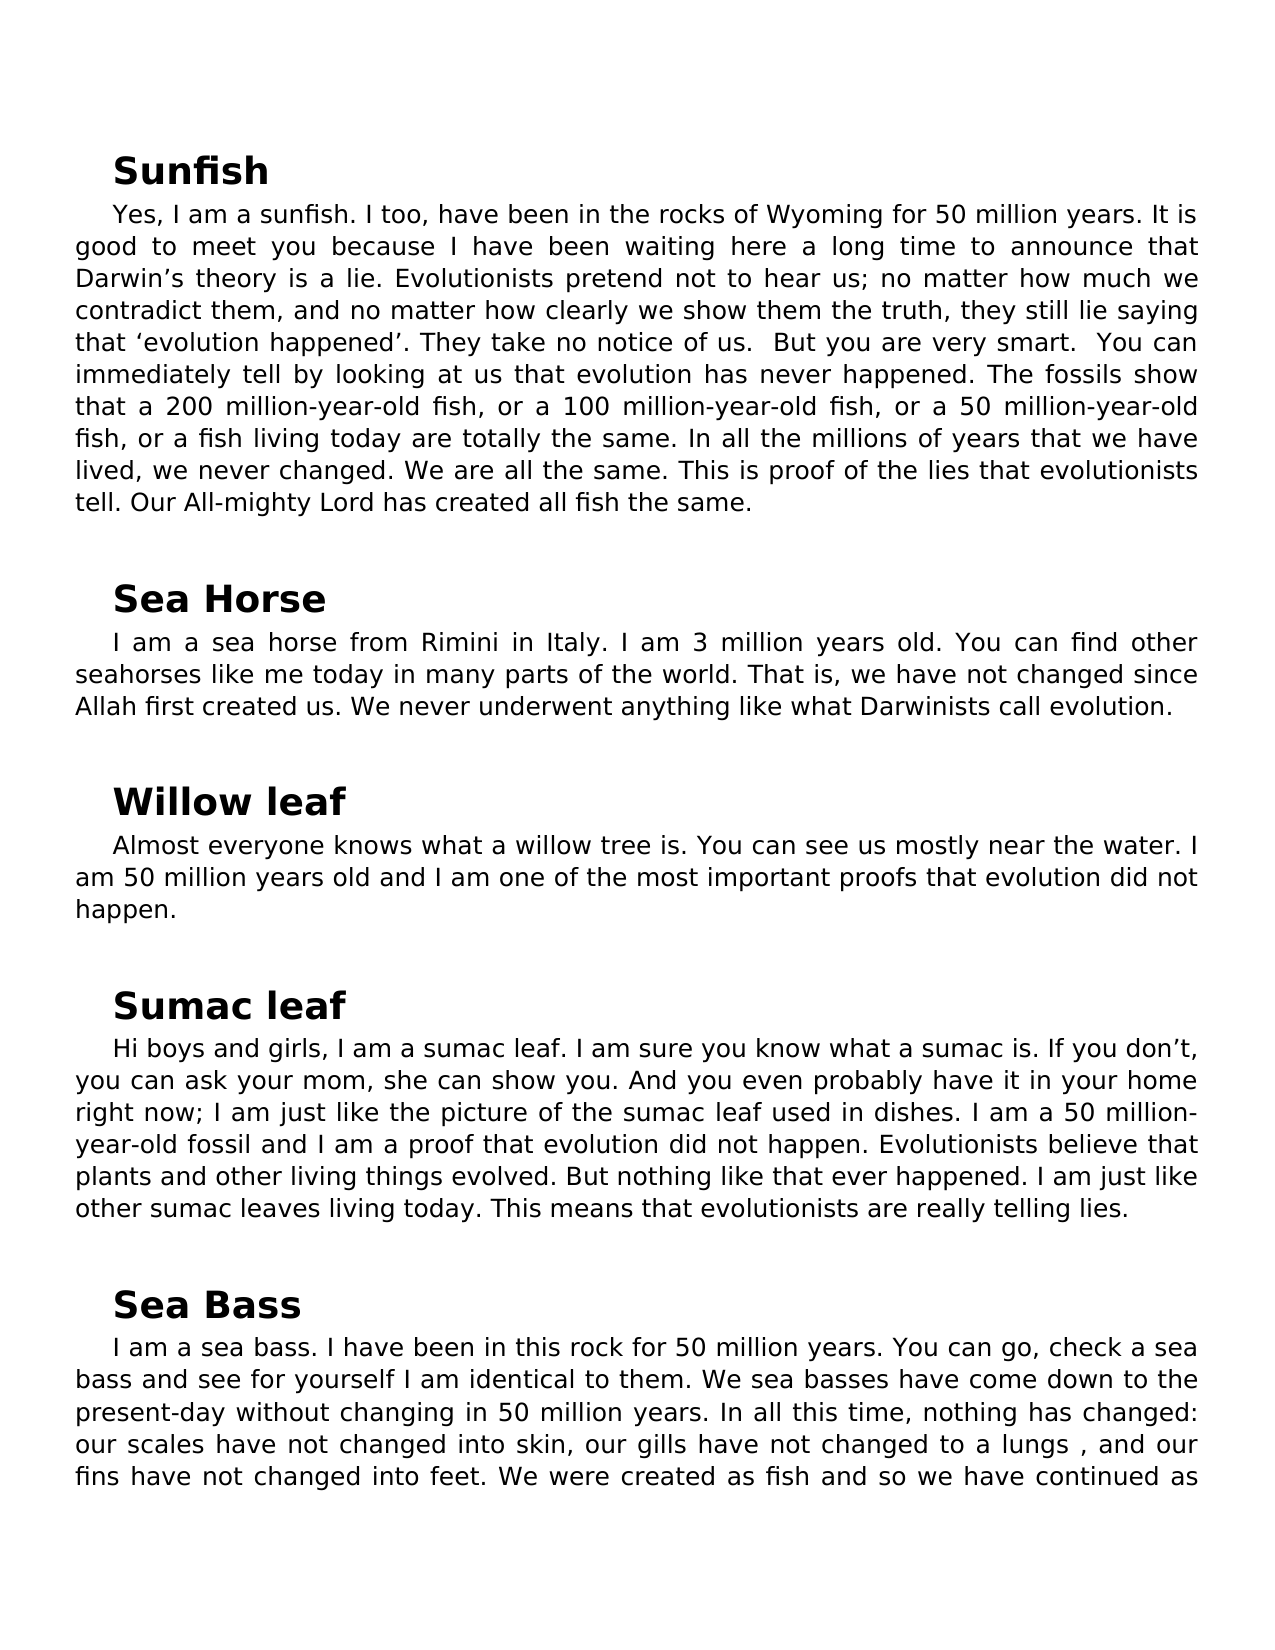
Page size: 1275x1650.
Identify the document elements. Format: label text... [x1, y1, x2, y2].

text Hi boys and girls, I am a sumac leaf. I am sure you know what a sumac is. If you don’t, you can ask your mom, she can show you. And you even probably have it in your home right now; I am just like the picture of the sumac leaf used in dishes. I am a 50 million-year-old fossil and I am a proof that evolution did not happen. Evolutionists believe that plants and other living things evolved. But nothing like that ever happened. I am just like other sumac leaves living today. This means that evolutionists are really telling lies. [75, 1034, 1200, 1224]
text Almost everyone knows what a willow tree is. You can see us mostly near the water. I am 50 million years old and I am one of the most important proofs that evolution did not happen. [75, 831, 1200, 924]
subtitle Willow leaf [112, 781, 1200, 825]
subtitle Sea Bass [112, 1284, 1200, 1327]
text I am a sea bass. I have been in this rock for 50 million years. You can go, check a sea bass and see for yourself I am identical to them. We sea basses have come down to the present-day without changing in 50 million years. In all this time, nothing has changed: our scales have not changed into skin, our gills have not changed to a lungs , and our fins have not changed into feet. We were created as fish and so we have continued as [75, 1334, 1200, 1491]
subtitle Sunfish [112, 150, 1200, 194]
subtitle Sea Horse [112, 578, 1200, 621]
text I am a sea horse from Rimini in Italy. I am 3 million years old. You can find other seahorses like me today in many parts of the world. That is, we have not changed since Allah first created us. We never underwent anything like what Darwinists call evolution. [75, 628, 1200, 721]
subtitle Sumac leaf [112, 984, 1200, 1028]
text Yes, I am a sunfish. I too, have been in the rocks of Wyoming for 50 million years. It is good to meet you because I have been waiting here a long time to announce that Darwin’s theory is a lie. Evolutionists pretend not to hear us; no matter how much we contradict them, and no matter how clearly we show them the truth, they still lie saying that ‘evolution happened’. They take no notice of us. But you are very smart. You can immediately tell by looking at us that evolution has never happened. The fossils show that a 200 million-year-old fish, or a 100 million-year-old fish, or a 50 million-year-old fish, or a fish living today are totally the same. In all the millions of years that we have lived, we never changed. We are all the same. This is proof of the lies that evolutionists tell. Our All-mighty Lord has created all fish the same. [75, 200, 1200, 518]
